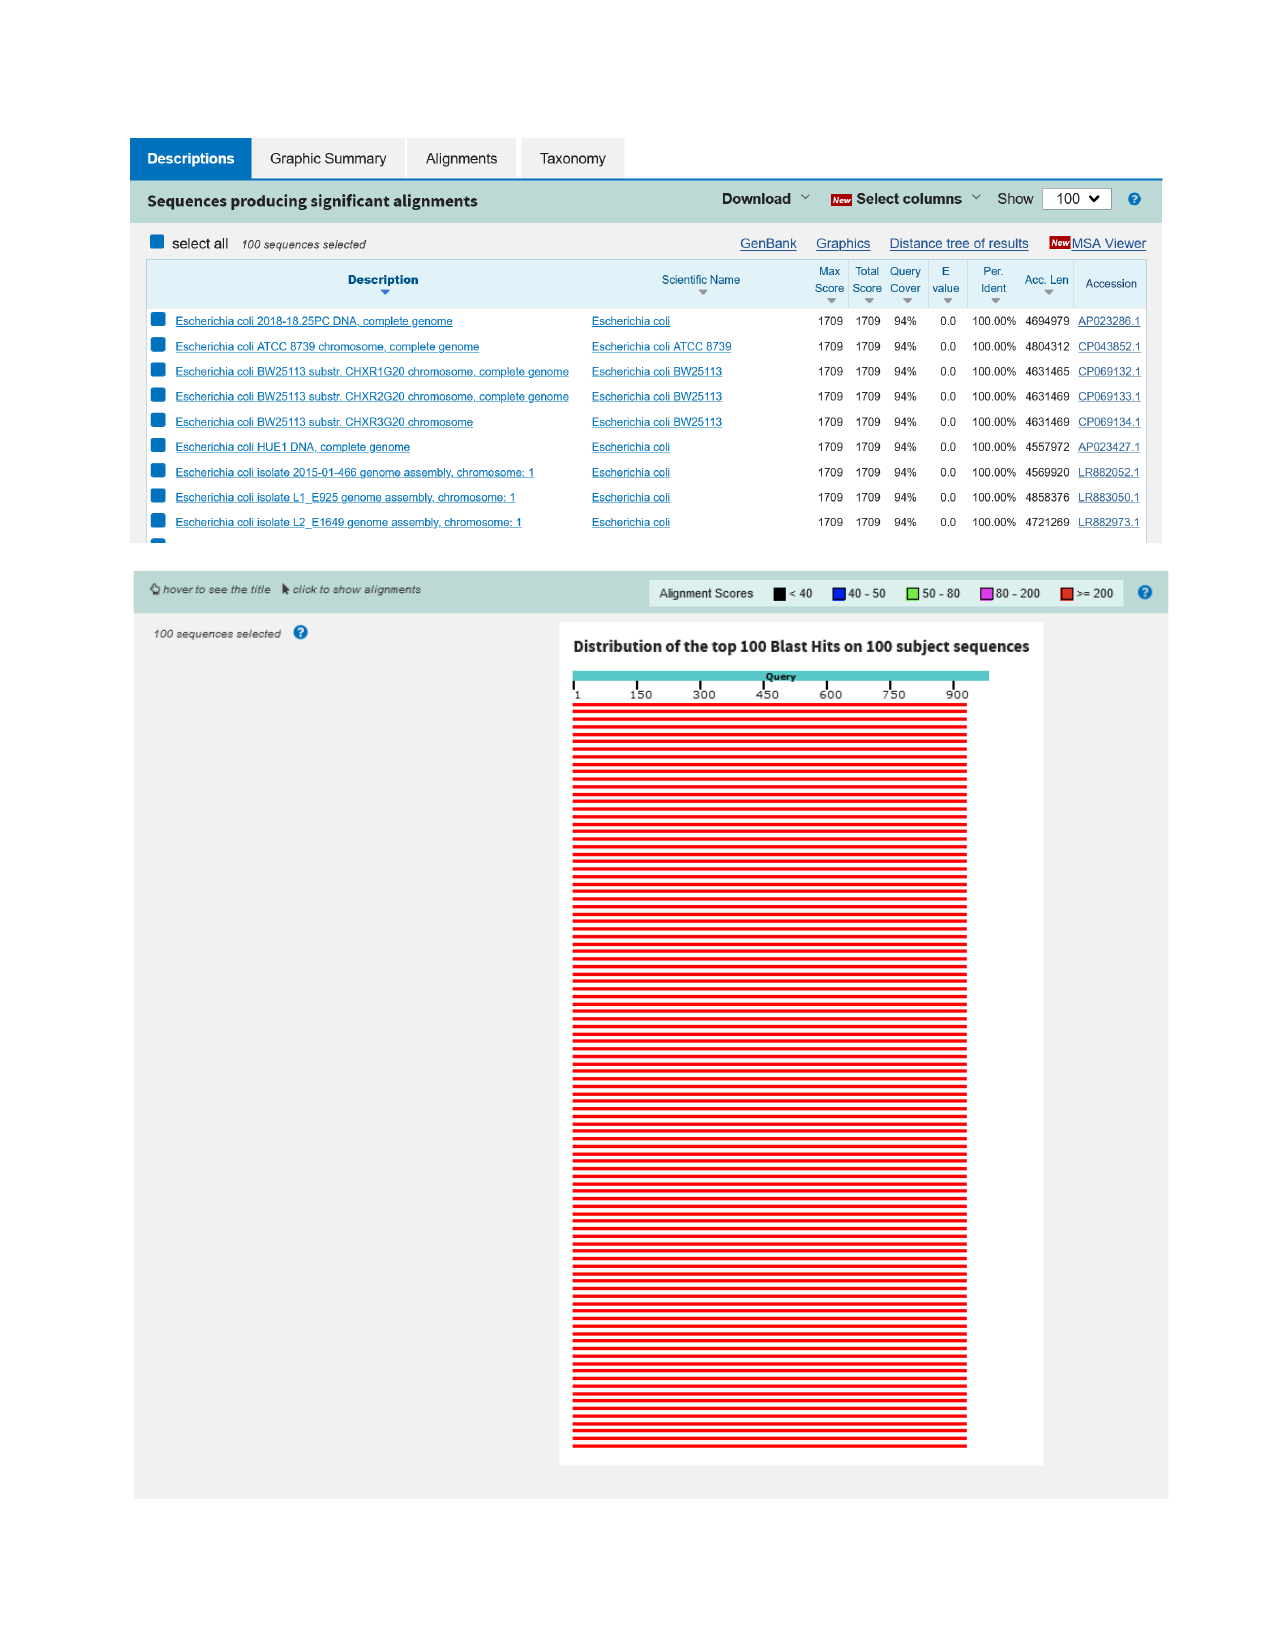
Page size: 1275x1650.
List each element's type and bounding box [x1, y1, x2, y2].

picture [126, 131, 1166, 543]
picture [133, 571, 1169, 1500]
